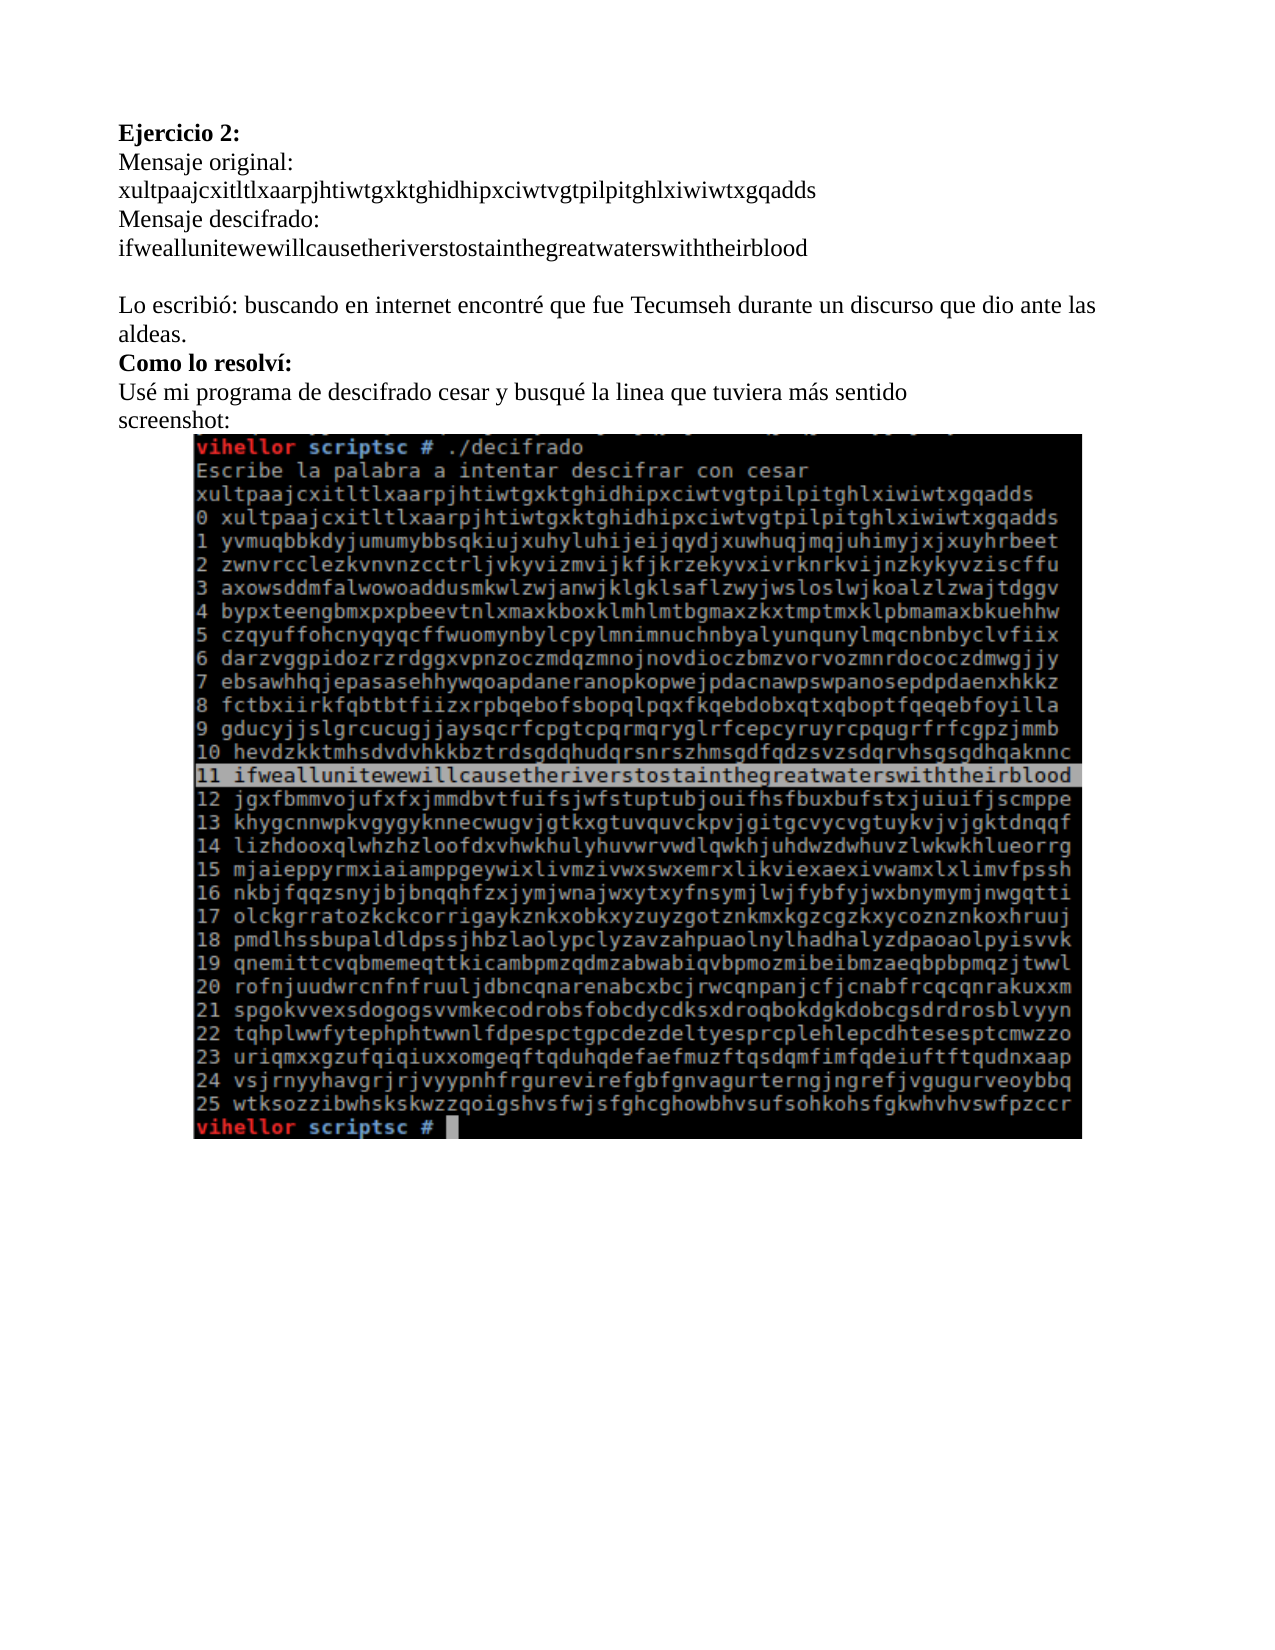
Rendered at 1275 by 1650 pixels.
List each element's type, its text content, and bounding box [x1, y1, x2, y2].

text ifweallunitewewillcausetheriverstostainthegreatwaterswiththeirblood [118, 233, 1157, 262]
text Mensaje descifrado: [118, 204, 1157, 233]
text xultpaajcxitltlxaarpjhtiwtgxktghidhipxciwtvgtpilpitghlxiwiwtxgqadds [118, 176, 1157, 204]
text Usé mi programa de descifrado cesar y busqué la linea que tuviera más sentido [118, 377, 1157, 406]
text Lo escribió: buscando en internet encontré que fue Tecumseh durante un discurso que dio ante las aldeas. [118, 291, 1157, 348]
picture [193, 434, 1083, 1139]
text Ejercicio 2: [118, 118, 1157, 147]
text Como lo resolví: [118, 348, 1157, 377]
text Mensaje original: [118, 147, 1157, 176]
text screenshot: [118, 406, 1157, 434]
